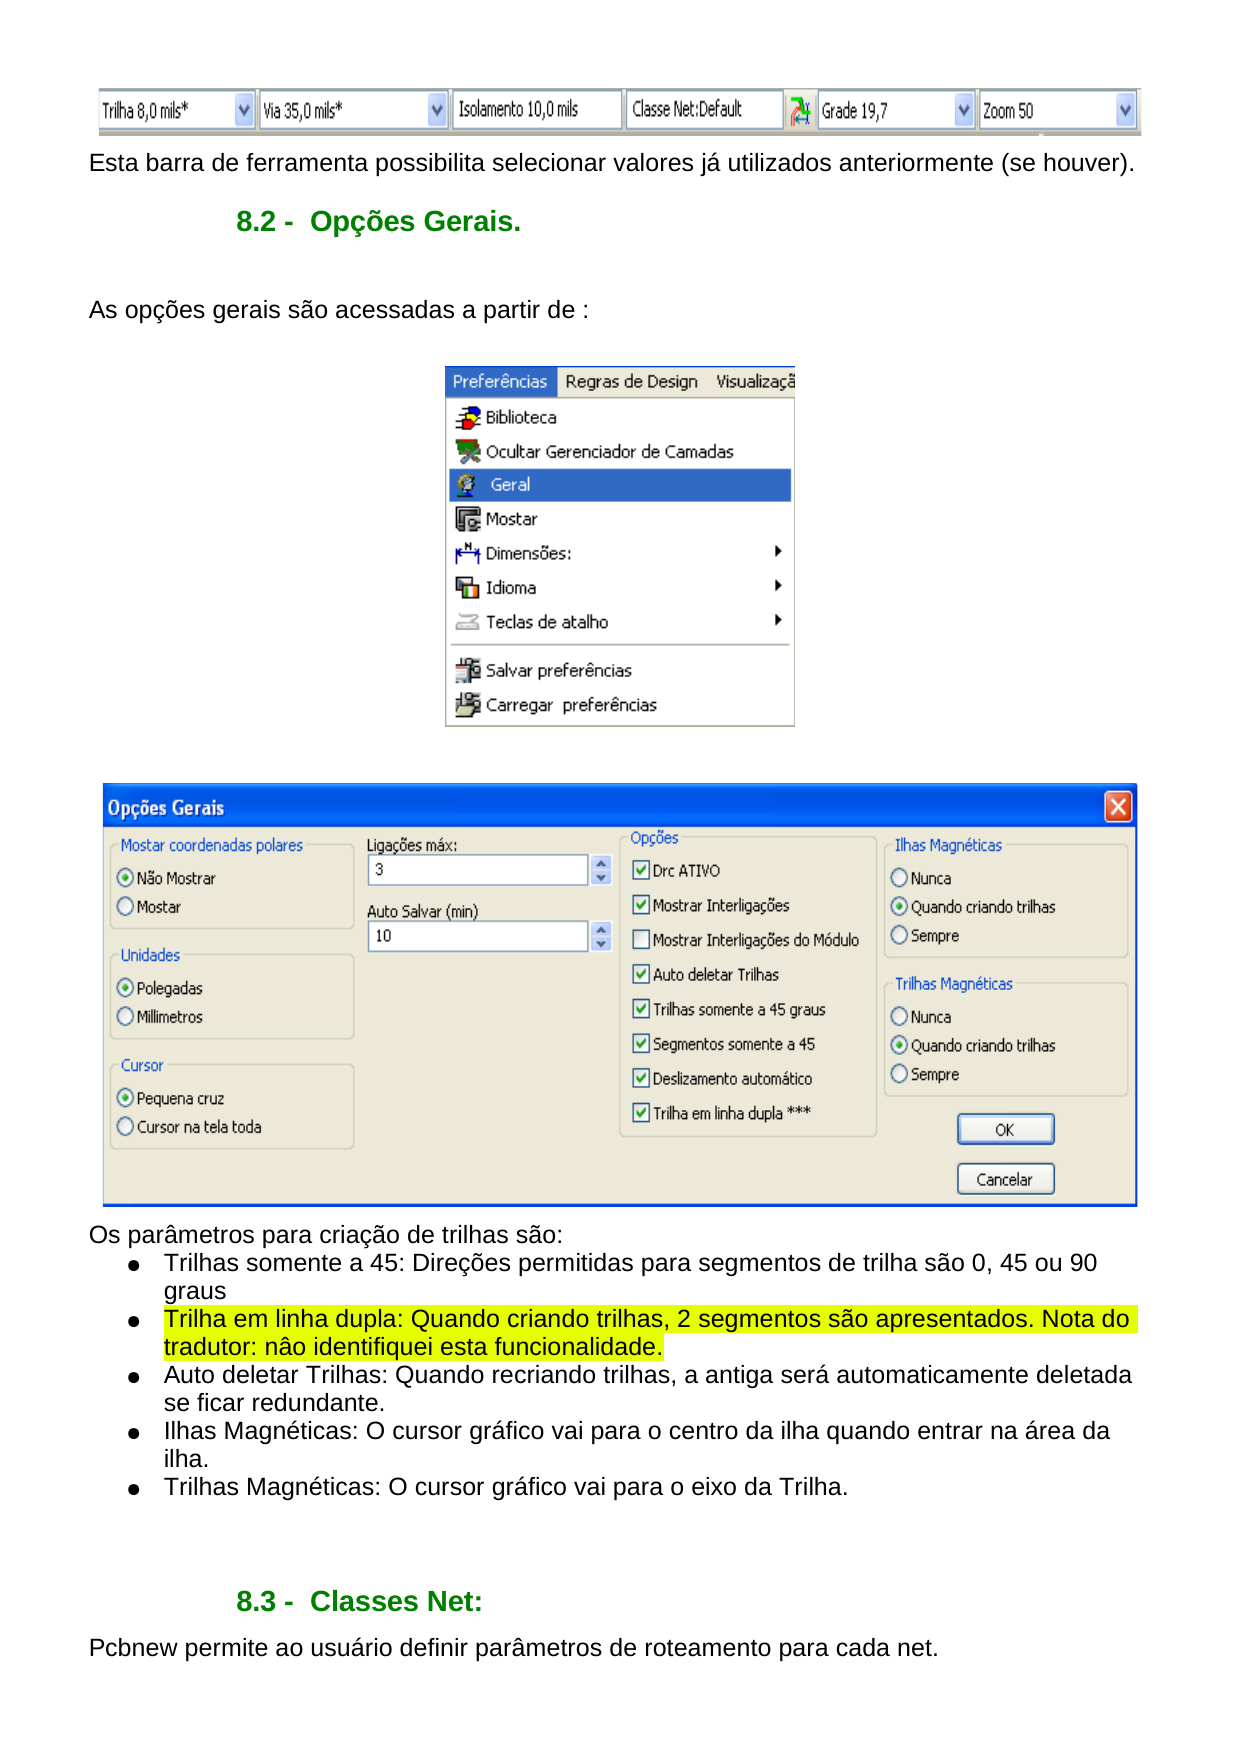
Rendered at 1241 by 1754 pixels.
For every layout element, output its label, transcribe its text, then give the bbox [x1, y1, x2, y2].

text As opções gerais são acessadas a partir de : [88, 296, 1152, 324]
list Trilhas Magnéticas: O cursor gráfico vai para o eixo da Trilha. [126, 1473, 1152, 1501]
list Auto deletar Trilhas: Quando recriando trilhas, a antiga será automaticamente deletada se ficar redundante. [126, 1361, 1152, 1417]
text Pcbnew permite ao usuário definir parâmetros de roteamento para cada net. [88, 1634, 1152, 1662]
picture [98, 88, 1142, 136]
text Os parâmetros para criação de trilhas são: [88, 1221, 1152, 1249]
subtitle Classes Net: [162, 1585, 1152, 1618]
picture [445, 366, 795, 727]
subtitle Opções Gerais. [162, 205, 1152, 238]
list Trilhas somente a 45: Direções permitidas para segmentos de trilha são 0, 45 ou 90 graus [126, 1249, 1152, 1305]
text Esta barra de ferramenta possibilita selecionar valores já utilizados anteriormente (se houver). [88, 149, 1152, 177]
list Ilhas Magnéticas: O cursor gráfico vai para o centro da ilha quando entrar na área da ilha. [126, 1417, 1152, 1473]
list Trilha em linha dupla: Quando criando trilhas, 2 segmentos são apresentados. Nota do tradutor: nâo identifiquei esta funcionalidade. [126, 1305, 1152, 1361]
picture [102, 783, 1138, 1207]
